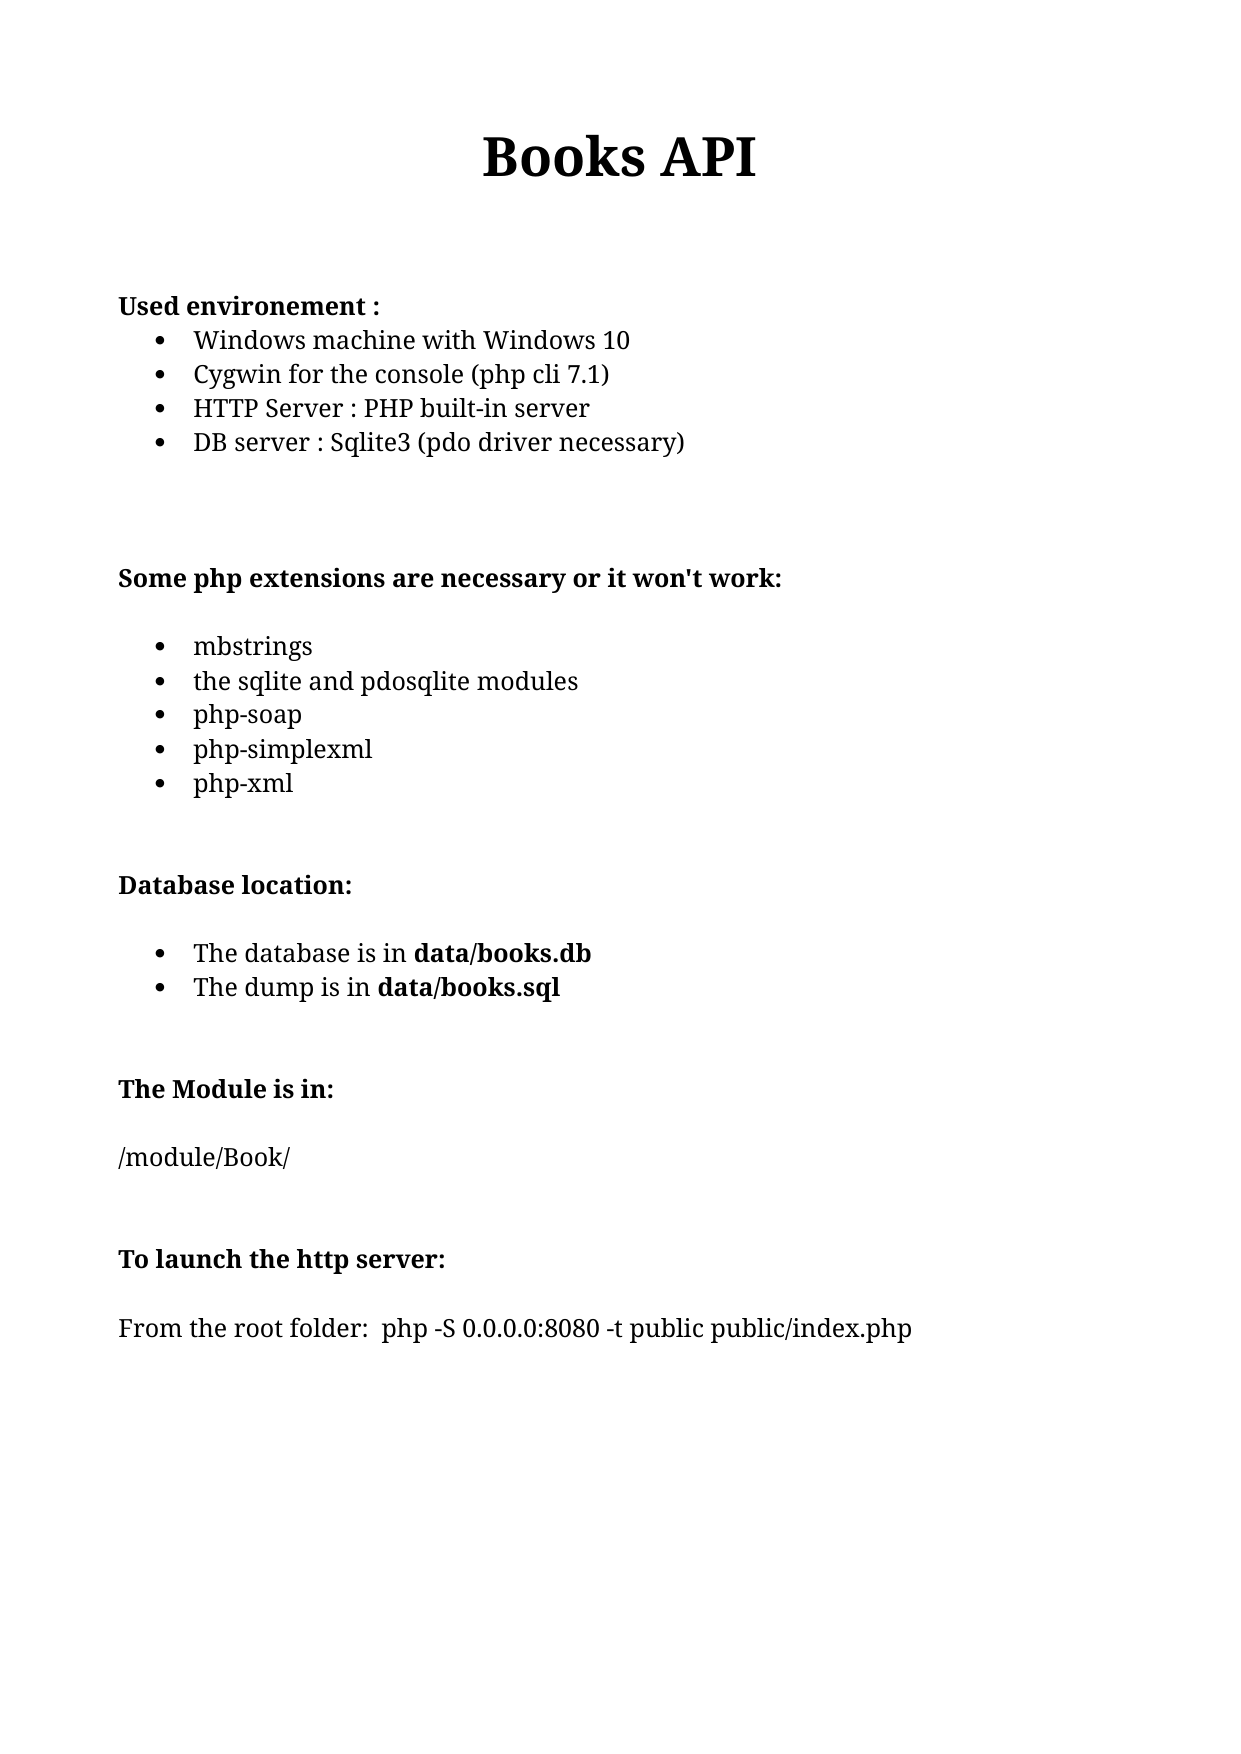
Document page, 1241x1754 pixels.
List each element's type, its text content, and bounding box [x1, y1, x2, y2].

list php-simplexml [156, 731, 1122, 765]
text Database location: [118, 867, 1122, 902]
list Windows machine with Windows 10 [156, 322, 1122, 357]
list mbstrings [156, 629, 1122, 663]
list The dump is in data/books.sql [156, 970, 1122, 1004]
text Books API [118, 118, 1122, 192]
text /module/Book/ [118, 1140, 1122, 1174]
list Cygwin for the console (php cli 7.1) [156, 357, 1122, 391]
text From the root folder: php -S 0.0.0.0:8080 -t public public/index.php [118, 1310, 1122, 1344]
list The database is in data/books.db [156, 936, 1122, 970]
list php-xml [156, 765, 1122, 799]
list DB server : Sqlite3 (pdo driver necessary) [156, 425, 1122, 459]
text The Module is in: [118, 1072, 1122, 1106]
list the sqlite and pdosqlite modules [156, 663, 1122, 697]
list php-soap [156, 697, 1122, 731]
text Used environement : [118, 288, 1122, 322]
text Some php extensions are necessary or it won't work: [118, 561, 1122, 595]
list HTTP Server : PHP built-in server [156, 391, 1122, 425]
text To launch the http server: [118, 1242, 1122, 1276]
